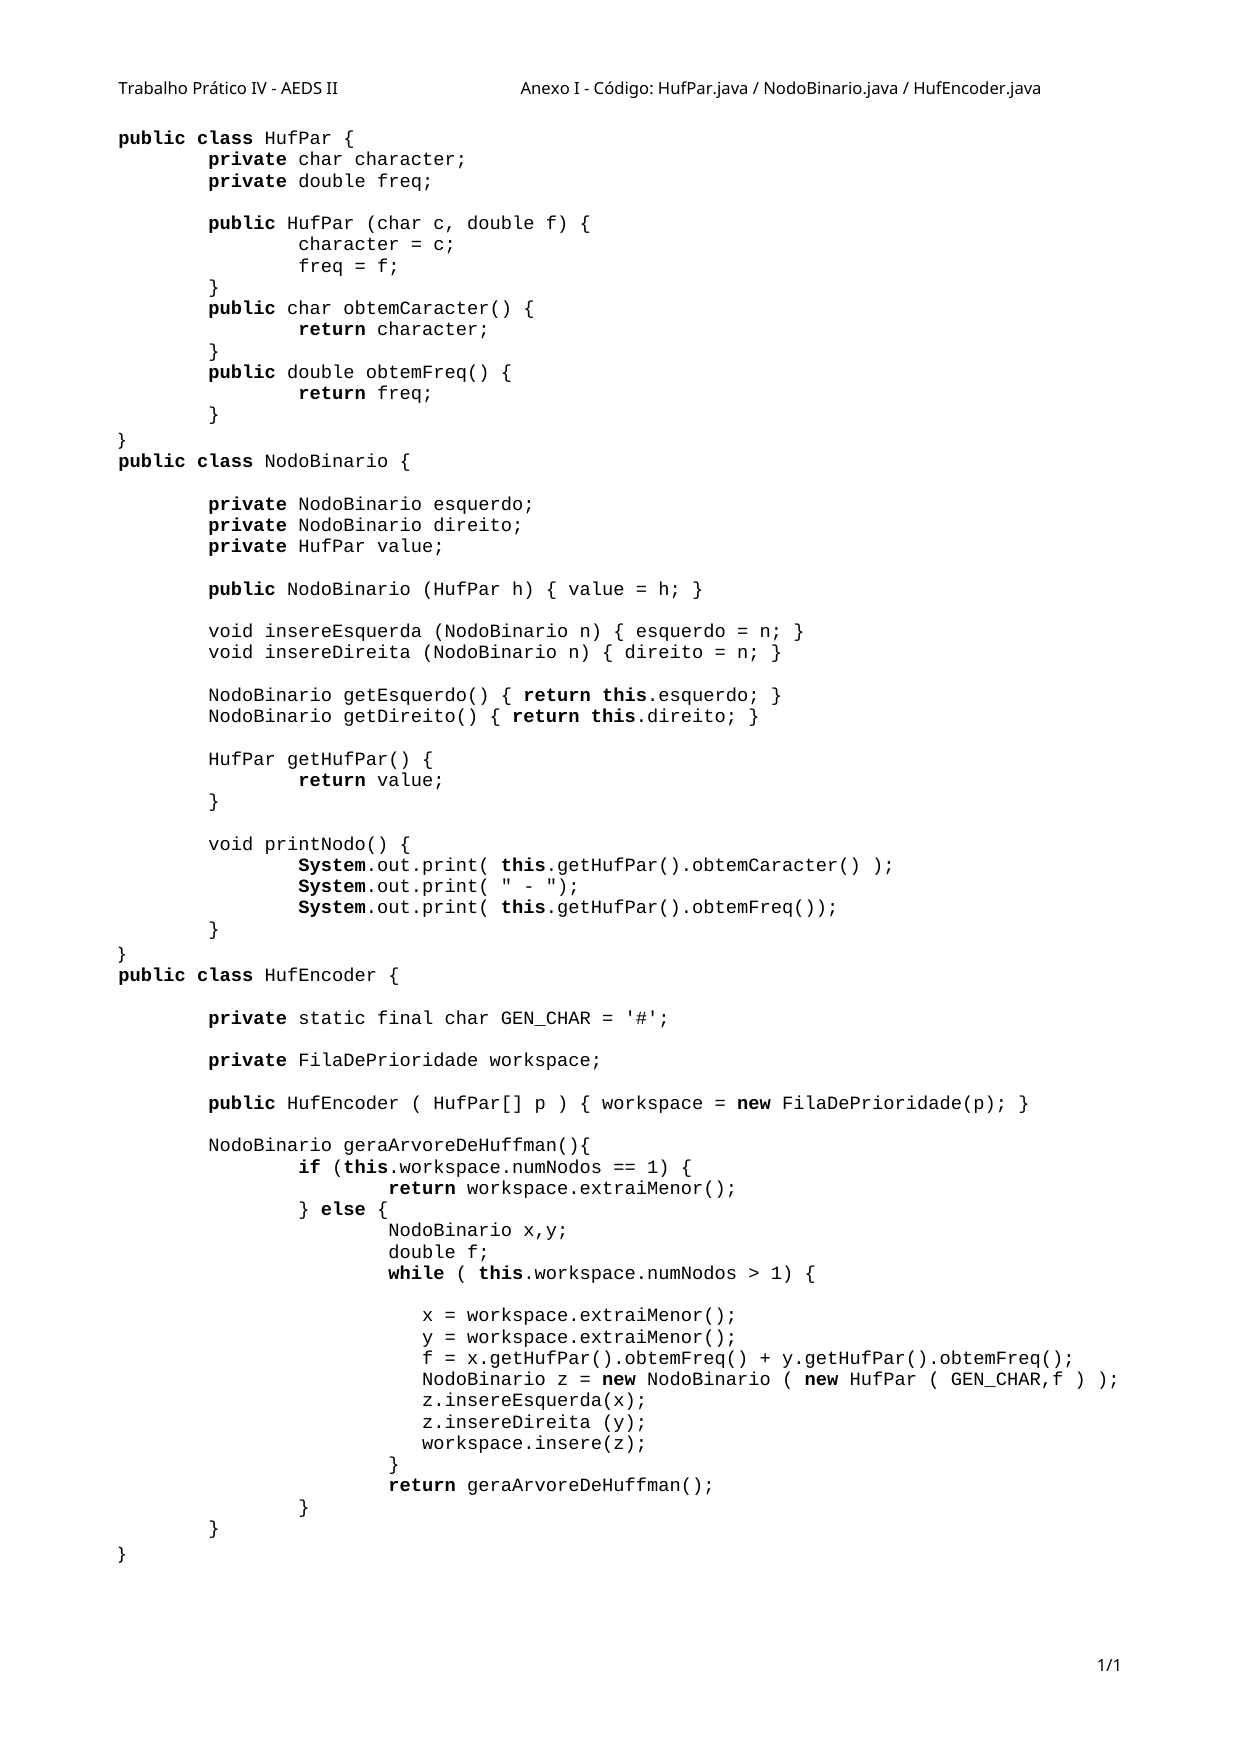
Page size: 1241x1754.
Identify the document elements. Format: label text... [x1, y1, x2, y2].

text private FilaDePrioridade workspace; [118, 1051, 1122, 1072]
text } [118, 1497, 1122, 1519]
text return character; [118, 320, 1122, 341]
text NodoBinario z = new NodoBinario ( new HufPar ( GEN_CHAR,f ) ); [118, 1370, 1122, 1391]
text y = workspace.extraiMenor(); [118, 1327, 1122, 1349]
text void printNodo() { [118, 834, 1122, 856]
text public HufPar (char c, double f) { [118, 214, 1122, 235]
text NodoBinario getDireito() { return this.direito; } [118, 707, 1122, 728]
text private HufPar value; [118, 537, 1122, 558]
text double f; [118, 1242, 1122, 1264]
text public char obtemCaracter() { [118, 299, 1122, 320]
text NodoBinario getEsquerdo() { return this.esquerdo; } [118, 686, 1122, 707]
text } [118, 1540, 1122, 1566]
text z.insereEsquerda(x); [118, 1391, 1122, 1412]
text if (this.workspace.numNodos == 1) { [118, 1157, 1122, 1179]
text } else { [118, 1200, 1122, 1221]
text return workspace.extraiMenor(); [118, 1179, 1122, 1200]
text public class HufEncoder { [118, 966, 1122, 987]
text NodoBinario geraArvoreDeHuffman(){ [118, 1136, 1122, 1157]
text private NodoBinario esquerdo; [118, 494, 1122, 516]
text } [118, 341, 1122, 363]
text return value; [118, 771, 1122, 792]
text f = x.getHufPar().obtemFreq() + y.getHufPar().obtemFreq(); [118, 1349, 1122, 1370]
text x = workspace.extraiMenor(); [118, 1306, 1122, 1327]
text } [118, 1519, 1122, 1540]
text NodoBinario x,y; [118, 1221, 1122, 1242]
text public NodoBinario (HufPar h) { value = h; } [118, 579, 1122, 601]
text HufPar getHufPar() { [118, 749, 1122, 771]
text System.out.print( this.getHufPar().obtemFreq()); [118, 898, 1122, 919]
text public double obtemFreq() { [118, 363, 1122, 384]
text z.insereDireita (y); [118, 1412, 1122, 1434]
text private double freq; [118, 171, 1122, 193]
text while ( this.workspace.numNodos > 1) { [118, 1264, 1122, 1285]
text } [118, 278, 1122, 299]
text void insereEsquerda (NodoBinario n) { esquerdo = n; } [118, 622, 1122, 643]
text private static final char GEN_CHAR = '#'; [118, 1009, 1122, 1030]
text private NodoBinario direito; [118, 516, 1122, 537]
text workspace.insere(z); [118, 1434, 1122, 1455]
text return geraArvoreDeHuffman(); [118, 1476, 1122, 1497]
text } [118, 941, 1122, 966]
text } [118, 1455, 1122, 1476]
text System.out.print( " - "); [118, 877, 1122, 898]
text character = c; [118, 235, 1122, 256]
text public class HufPar { [118, 129, 1122, 150]
text void insereDireita (NodoBinario n) { direito = n; } [118, 643, 1122, 664]
text private char character; [118, 150, 1122, 171]
text public HufEncoder ( HufPar[] p ) { workspace = new FilaDePrioridade(p); } [118, 1094, 1122, 1115]
text return freq; [118, 384, 1122, 405]
text } [118, 919, 1122, 941]
text } [118, 792, 1122, 813]
text } [118, 405, 1122, 426]
text freq = f; [118, 256, 1122, 278]
text } [118, 426, 1122, 452]
text public class NodoBinario { [118, 452, 1122, 473]
text System.out.print( this.getHufPar().obtemCaracter() ); [118, 856, 1122, 877]
